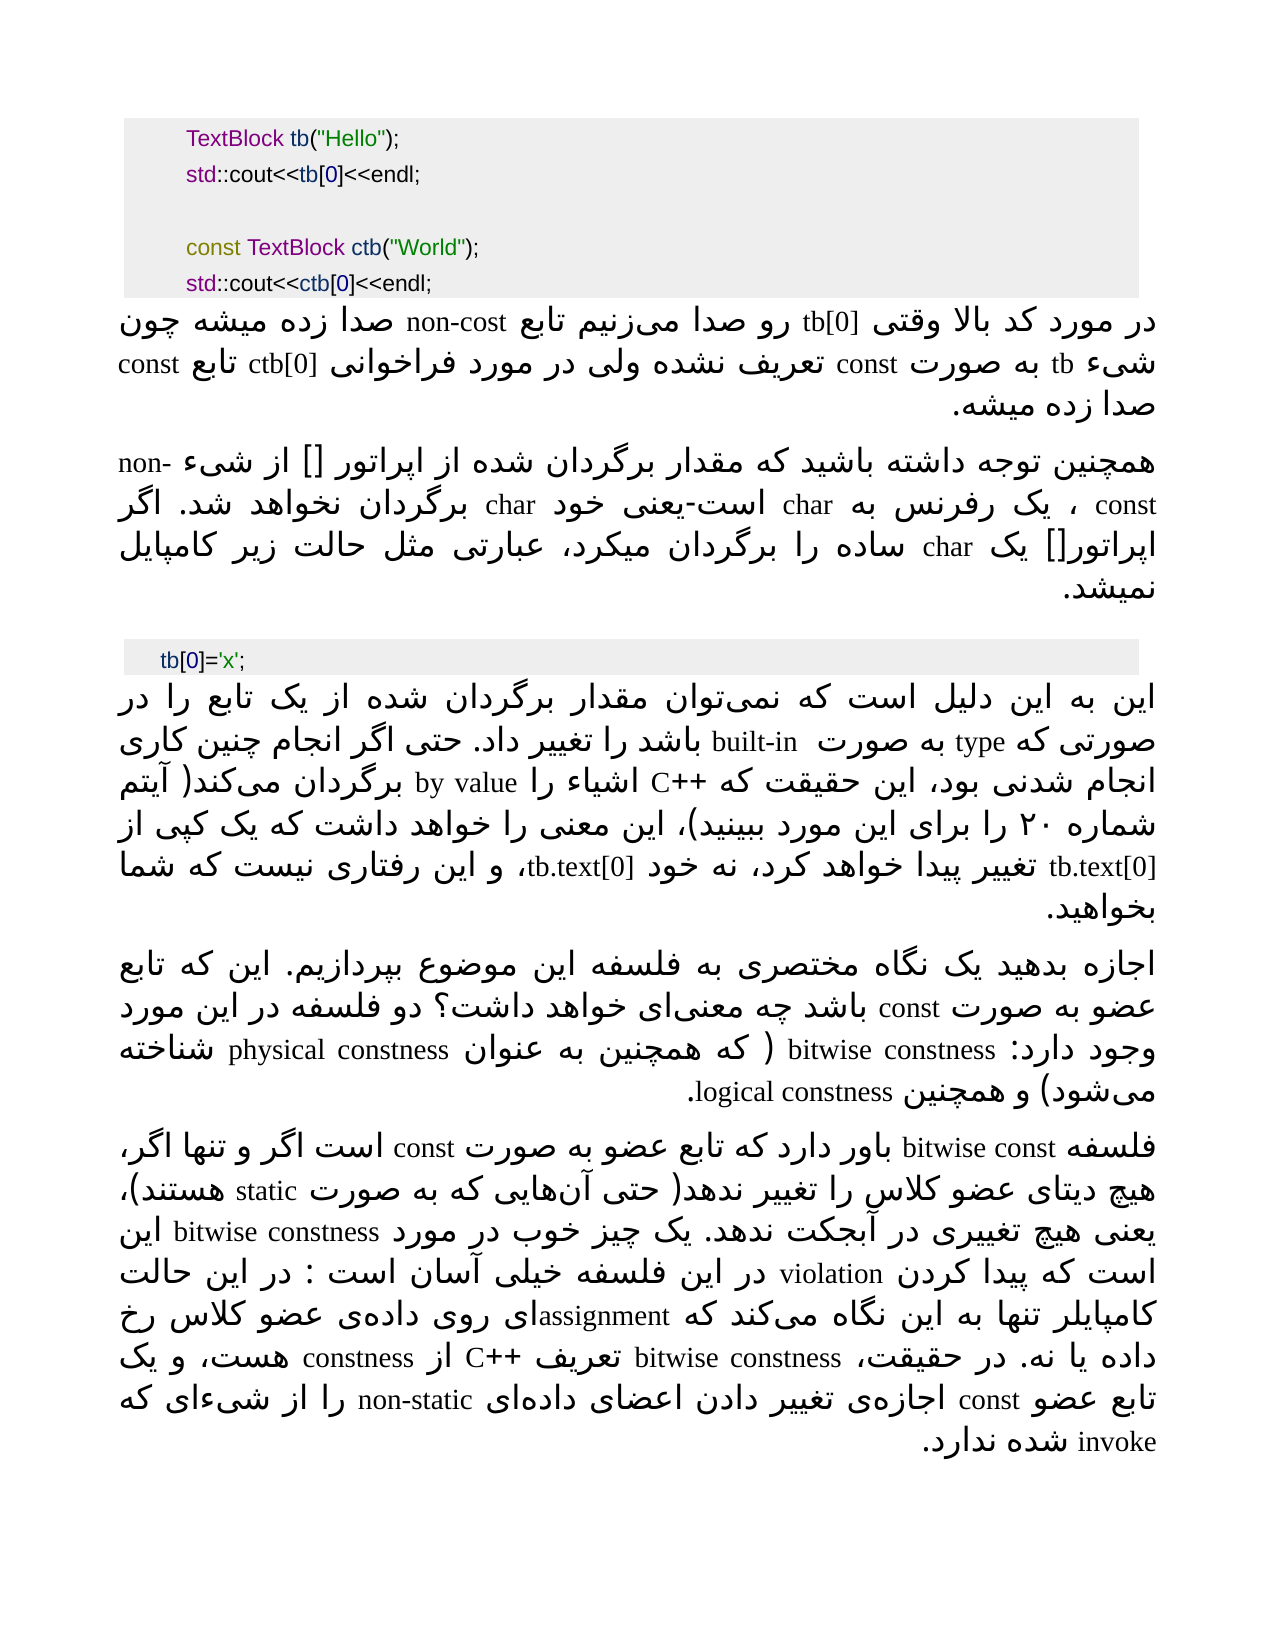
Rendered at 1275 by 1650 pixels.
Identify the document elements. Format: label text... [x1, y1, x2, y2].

text TextBlock tb("Hello"); [124, 118, 1139, 154]
text std::cout<<tb[0]<<endl; [124, 154, 1139, 190]
text فلسفه bitwise const باور دارد که تابع عضو به صورت const است اگر و تنها اگر، هیچ دیتای عضو کلاس را تغییر ندهد( حتی آن‌هایی که به صورت static هستند)، یعنی هیچ تغییری در آبجکت ندهد. یک چیز خوب در مورد bitwise constness این است که پیدا کردن violation در این فلسفه خیلی آسان است : در این حالت کامپایلر تنها به این نگاه می‌کند که assignment‌ای روی داده‌ی عضو کلاس رخ داده یا نه. در حقیقت، bitwise constness تعریف ++C از constness هست، و یک تابع عضو const اجازه‌ی تغییر دادن اعضای داده‌ای non-static را از شیء‌ای که invoke شده ندارد. [118, 1124, 1157, 1460]
text std::cout<<ctb[0]<<endl; [124, 262, 1139, 298]
text tb[0]='x'; [124, 639, 1139, 675]
text اجازه بدهید یک نگاه مختصری به فلسفه این موضوع بپردازیم. این که تابع عضو به صورت const باشد چه معنی‌ای خواهد داشت؟ دو فلسفه در این مورد وجود دارد: bitwise constness ( که همچنین به عنوان physical constness شناخته می‌شود) و همچنین logical constness. [118, 942, 1157, 1110]
text const TextBlock ctb("World"); [124, 226, 1139, 262]
text همچنین توجه داشته باشید که مقدار برگردان شده از اپراتور [] از شیء non-const ، یک رفرنس به char است-یعنی خود char برگردان نخواهد شد. اگر اپراتور[] یک char ساده را برگردان میکرد، عبارتی مثل حالت زیر کامپایل نمیشد. [118, 439, 1157, 607]
text این به این دلیل است که نمی‌توان مقدار برگردان شده از یک تابع را در صورتی که type به صورت built-in باشد را تغییر داد. حتی اگر انجام چنین کاری انجام شدنی بود، این حقیقت که ++C اشیاء را by value برگردان می‌کند( آیتم شماره ۲۰ را برای این مورد ببینید)، این معنی را خواهد داشت که یک کپی از tb.text[0] تغییر پیدا خواهد کرد، نه خود tb.text[0]، و این رفتاری نیست که شما بخواهید. [118, 675, 1157, 927]
text در مورد کد بالا وقتی tb[0] رو صدا می‌زنیم تابع non-cost صدا زده میشه چون شیء tb به صورت const تعریف نشده ولی در مورد فراخوانی ctb[0] تابع const صدا زده میشه. [118, 298, 1157, 424]
